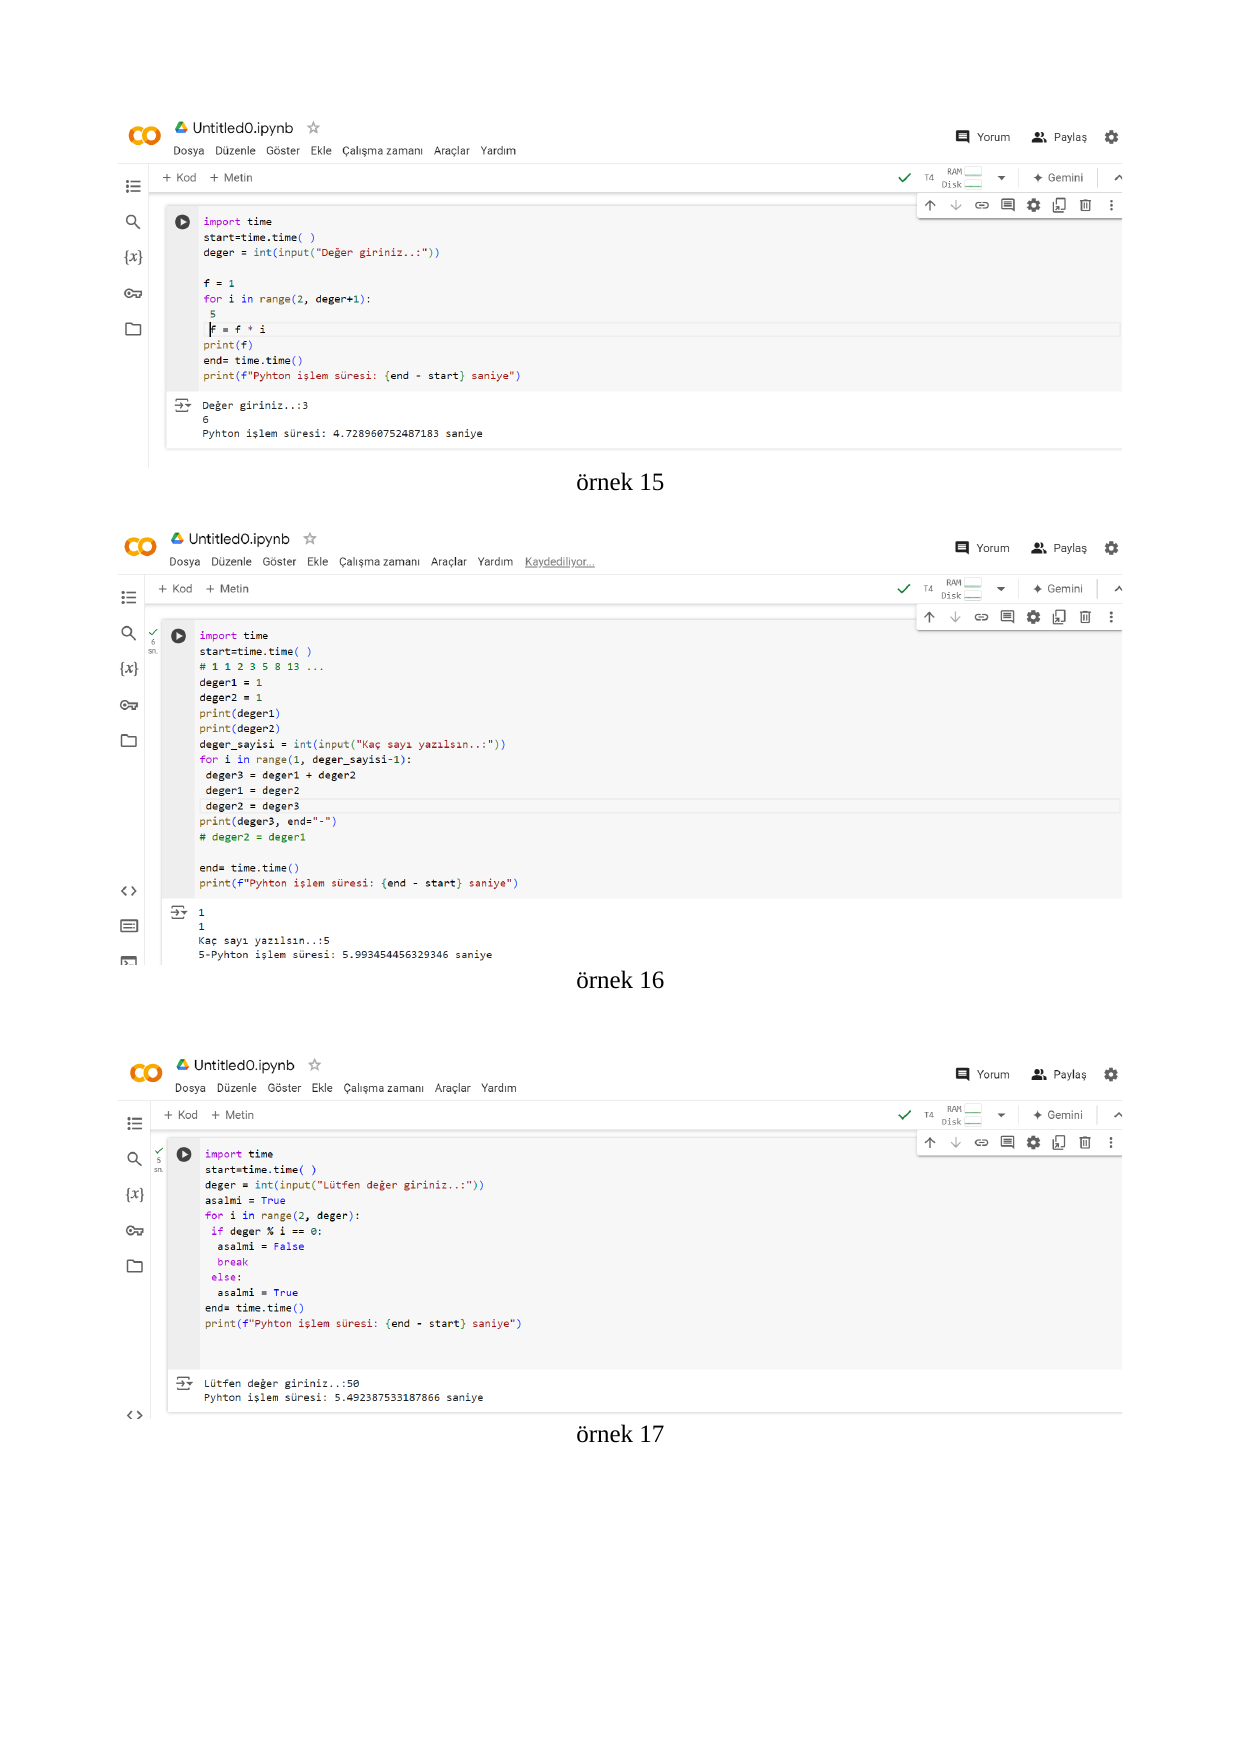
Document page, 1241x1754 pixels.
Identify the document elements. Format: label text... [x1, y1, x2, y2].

text örnek 17 [118, 1419, 1122, 1447]
text örnek 15 [118, 468, 1122, 496]
text örnek 16 [118, 965, 1122, 993]
picture [118, 118, 1123, 468]
picture [118, 524, 1123, 965]
picture [118, 1051, 1123, 1419]
